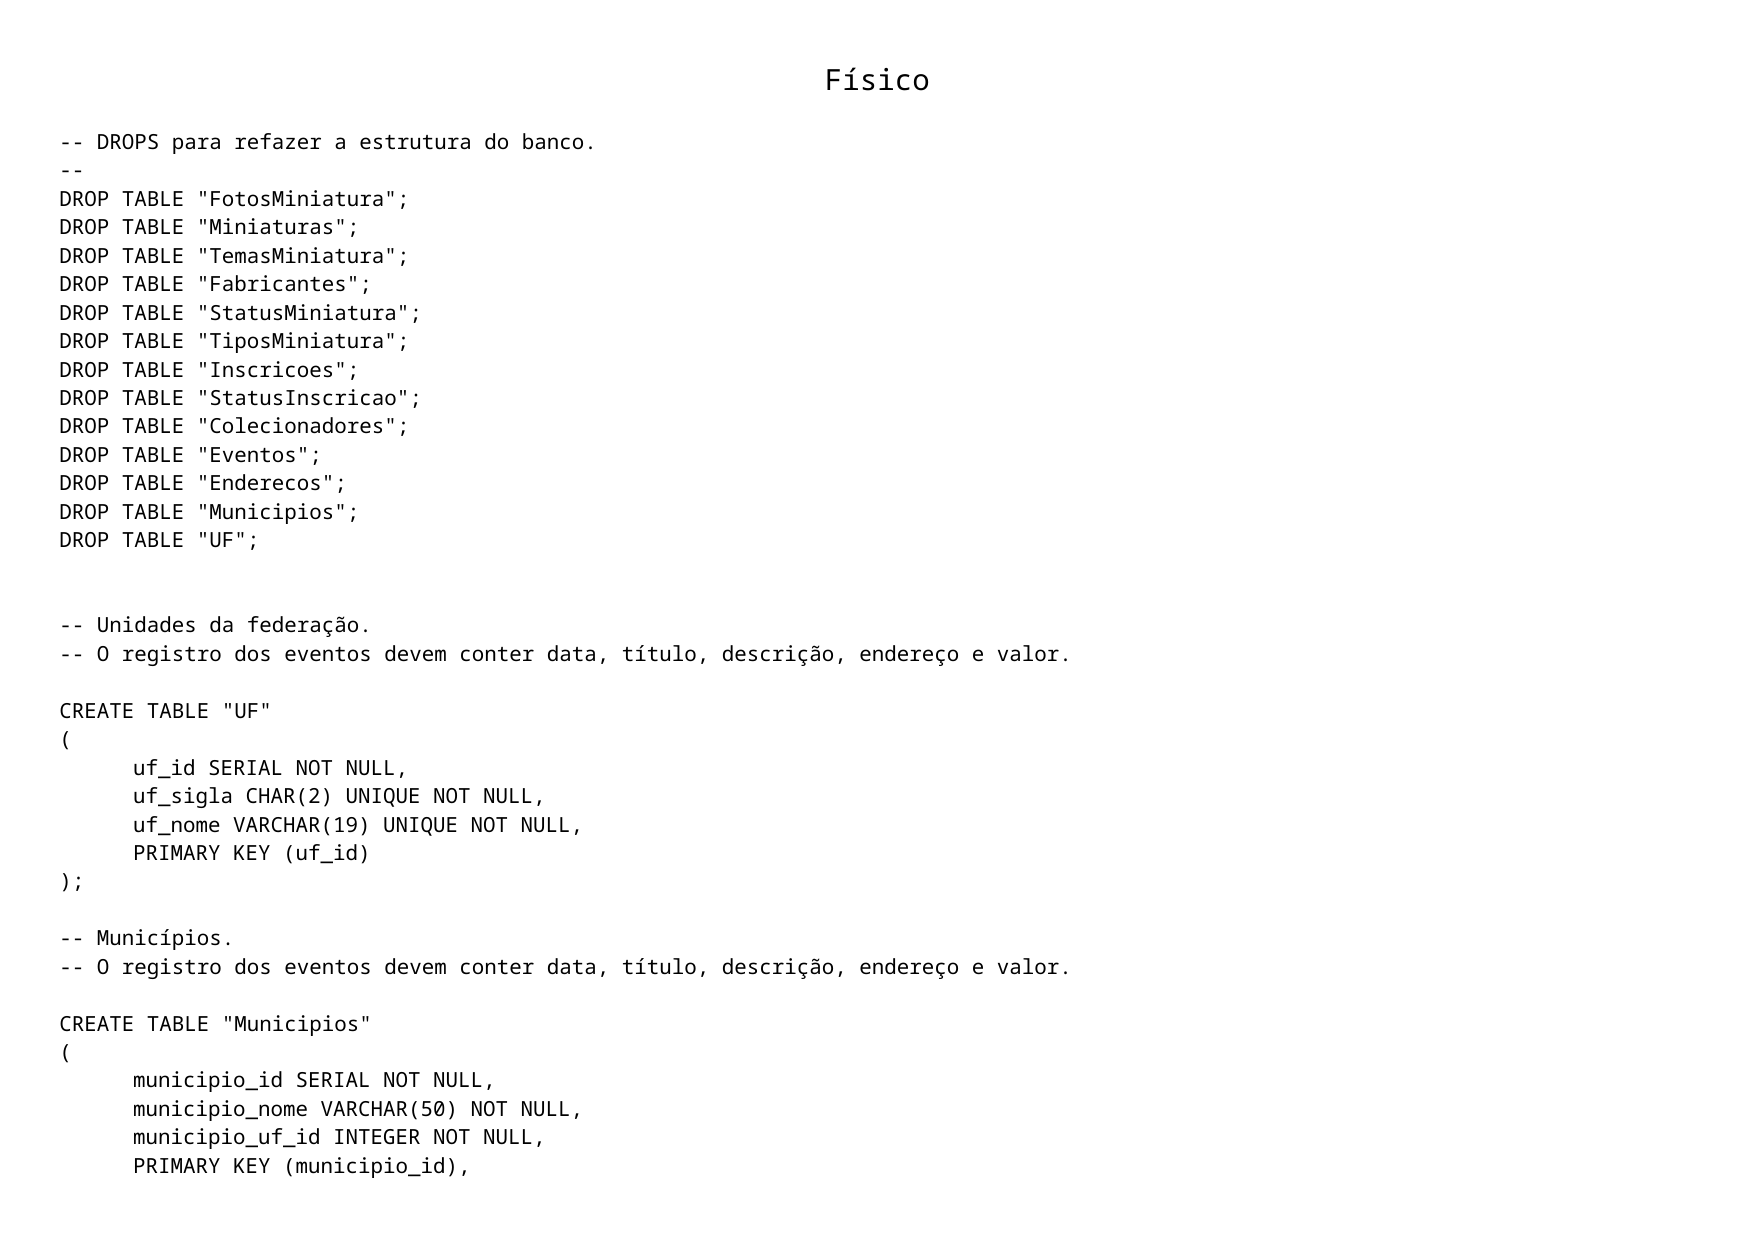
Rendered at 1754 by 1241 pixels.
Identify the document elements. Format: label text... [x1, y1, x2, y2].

text DROP TABLE "Miniaturas"; [59, 212, 1695, 241]
text ); [59, 867, 1695, 895]
text DROP TABLE "Colecionadores"; [59, 412, 1695, 440]
text PRIMARY KEY (uf_id) [59, 838, 1695, 867]
text PRIMARY KEY (municipio_id), [59, 1151, 1695, 1179]
text DROP TABLE "UF"; [59, 525, 1695, 554]
text DROP TABLE "FotosMiniatura"; [59, 184, 1695, 212]
text uf_nome VARCHAR(19) UNIQUE NOT NULL, [59, 810, 1695, 838]
text DROP TABLE "TemasMiniatura"; [59, 241, 1695, 269]
text -- O registro dos eventos devem conter data, título, descrição, endereço e valor. [59, 639, 1695, 667]
text DROP TABLE "Enderecos"; [59, 468, 1695, 497]
text DROP TABLE "StatusMiniatura"; [59, 298, 1695, 326]
text Físico [59, 59, 1695, 99]
text uf_id SERIAL NOT NULL, [59, 753, 1695, 781]
text DROP TABLE "Fabricantes"; [59, 269, 1695, 298]
text -- [59, 156, 1695, 184]
text -- DROPS para refazer a estrutura do banco. [59, 127, 1695, 156]
text municipio_nome VARCHAR(50) NOT NULL, [59, 1094, 1695, 1122]
text -- O registro dos eventos devem conter data, título, descrição, endereço e valor. [59, 952, 1695, 980]
text CREATE TABLE "Municipios" [59, 1009, 1695, 1037]
text municipio_id SERIAL NOT NULL, [59, 1066, 1695, 1094]
text municipio_uf_id INTEGER NOT NULL, [59, 1122, 1695, 1151]
text CREATE TABLE "UF" [59, 696, 1695, 724]
text DROP TABLE "Municipios"; [59, 497, 1695, 525]
text -- Municípios. [59, 923, 1695, 952]
text -- Unidades da federação. [59, 611, 1695, 639]
text uf_sigla CHAR(2) UNIQUE NOT NULL, [59, 781, 1695, 810]
text DROP TABLE "TiposMiniatura"; [59, 326, 1695, 355]
text DROP TABLE "StatusInscricao"; [59, 383, 1695, 412]
text ( [59, 1037, 1695, 1066]
text DROP TABLE "Eventos"; [59, 440, 1695, 468]
text DROP TABLE "Inscricoes"; [59, 355, 1695, 383]
text ( [59, 724, 1695, 753]
